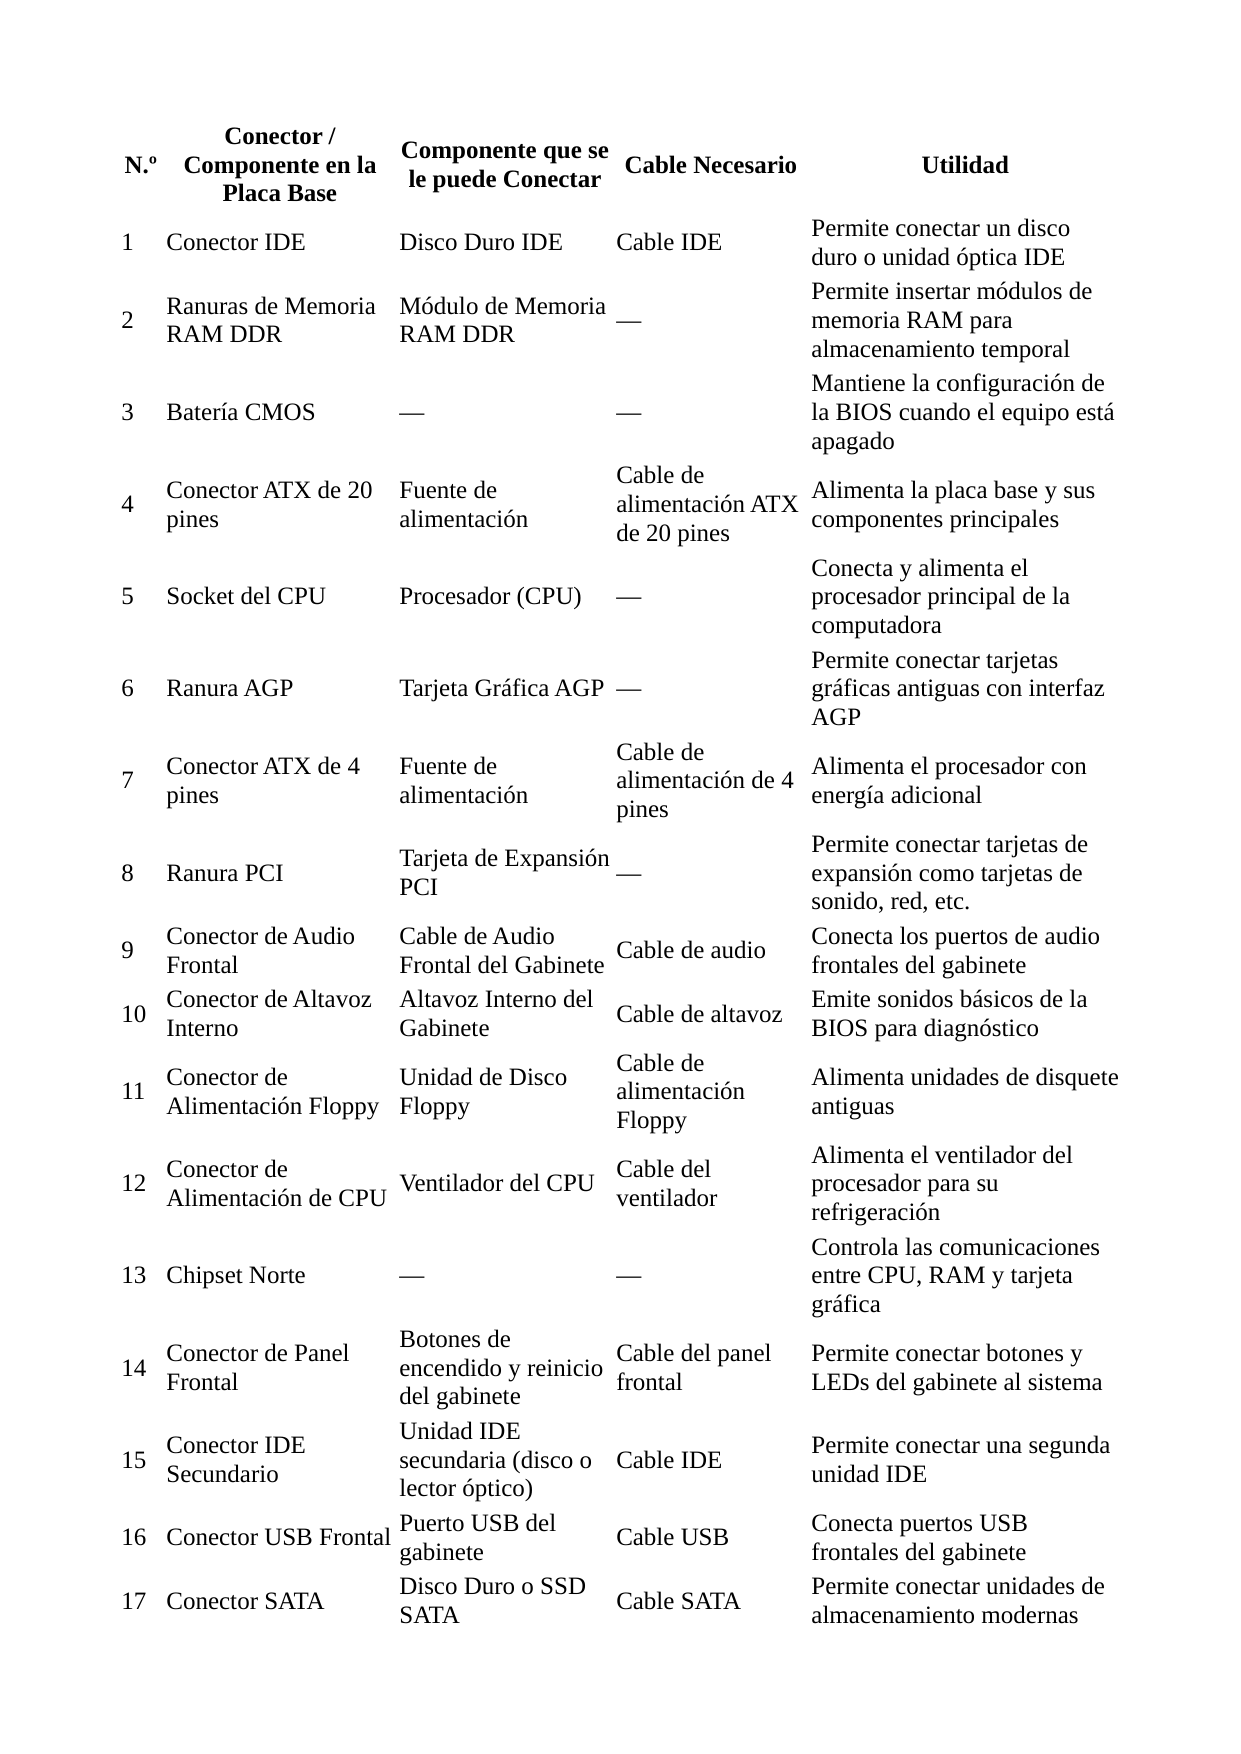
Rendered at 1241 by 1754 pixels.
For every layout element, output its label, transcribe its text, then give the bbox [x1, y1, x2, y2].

table_cell Ranura AGP [163, 642, 396, 734]
table_cell Cable de alimentación Floppy [613, 1045, 808, 1137]
table_cell Cable del ventilador [613, 1137, 808, 1229]
table_cell Conecta puertos USB frontales del gabinete [808, 1505, 1122, 1568]
table_cell Disco Duro IDE [396, 210, 613, 273]
table_cell Fuente de alimentación [396, 458, 613, 550]
table_cell Tarjeta Gráfica AGP [396, 642, 613, 734]
table_cell Conector de Audio Frontal [163, 918, 396, 981]
table_cell Cable del panel frontal [613, 1321, 808, 1413]
table_cell Cable USB [613, 1505, 808, 1568]
table_cell 14 [118, 1321, 163, 1413]
table_cell Conecta los puertos de audio frontales del gabinete [808, 918, 1122, 981]
table_cell Disco Duro o SSD SATA [396, 1569, 613, 1632]
table_cell 12 [118, 1137, 163, 1229]
table_cell Cable de Audio Frontal del Gabinete [396, 918, 613, 981]
table_cell Conector ATX de 4 pines [163, 734, 396, 826]
table_cell Altavoz Interno del Gabinete [396, 981, 613, 1045]
table_cell Conector IDE [163, 210, 396, 273]
table_cell — [396, 366, 613, 458]
table_cell Cable IDE [613, 1413, 808, 1505]
table_cell Emite sonidos básicos de la BIOS para diagnóstico [808, 981, 1122, 1045]
table_cell Alimenta unidades de disquete antiguas [808, 1045, 1122, 1137]
table_cell Permite conectar un disco duro o unidad óptica IDE [808, 210, 1122, 273]
table_cell Conector USB Frontal [163, 1505, 396, 1568]
table_cell 13 [118, 1229, 163, 1321]
table_cell Cable de alimentación de 4 pines [613, 734, 808, 826]
table_cell Unidad IDE secundaria (disco o lector óptico) [396, 1413, 613, 1505]
table_cell Cable IDE [613, 210, 808, 273]
table_cell 9 [118, 918, 163, 981]
table_cell Ventilador del CPU [396, 1137, 613, 1229]
table_cell Alimenta el procesador con energía adicional [808, 734, 1122, 826]
table_cell Permite conectar una segunda unidad IDE [808, 1413, 1122, 1505]
table_cell Permite conectar tarjetas de expansión como tarjetas de sonido, red, etc. [808, 826, 1122, 918]
table_cell Chipset Norte [163, 1229, 396, 1321]
table_cell Conector de Altavoz Interno [163, 981, 396, 1045]
table_cell Controla las comunicaciones entre CPU, RAM y tarjeta gráfica [808, 1229, 1122, 1321]
table_cell Alimenta la placa base y sus componentes principales [808, 458, 1122, 550]
table_cell Mantiene la configuración de la BIOS cuando el equipo está apagado [808, 366, 1122, 458]
table_cell Botones de encendido y reinicio del gabinete [396, 1321, 613, 1413]
table_header N.º [118, 118, 163, 210]
table_cell Permite conectar botones y LEDs del gabinete al sistema [808, 1321, 1122, 1413]
table_cell Permite conectar tarjetas gráficas antiguas con interfaz AGP [808, 642, 1122, 734]
table_cell Tarjeta de Expansión PCI [396, 826, 613, 918]
table_cell Unidad de Disco Floppy [396, 1045, 613, 1137]
table_cell — [613, 550, 808, 642]
table_cell — [613, 642, 808, 734]
table_cell Ranura PCI [163, 826, 396, 918]
table_cell Módulo de Memoria RAM DDR [396, 274, 613, 366]
table_cell Cable SATA [613, 1569, 808, 1632]
table_cell Procesador (CPU) [396, 550, 613, 642]
table_cell Conector IDE Secundario [163, 1413, 396, 1505]
table_cell Socket del CPU [163, 550, 396, 642]
table_cell 2 [118, 274, 163, 366]
table_cell Fuente de alimentación [396, 734, 613, 826]
table_cell 5 [118, 550, 163, 642]
table_header Cable Necesario [613, 118, 808, 210]
table_cell — [613, 366, 808, 458]
table_cell Conecta y alimenta el procesador principal de la computadora [808, 550, 1122, 642]
table_cell Puerto USB del gabinete [396, 1505, 613, 1568]
table_cell 3 [118, 366, 163, 458]
table_cell 4 [118, 458, 163, 550]
table_header Componente que se le puede Conectar [396, 118, 613, 210]
table_cell — [613, 274, 808, 366]
table_cell 7 [118, 734, 163, 826]
table_cell 17 [118, 1569, 163, 1632]
table_header Conector / Componente en la Placa Base [163, 118, 396, 210]
table_cell — [396, 1229, 613, 1321]
table_cell 11 [118, 1045, 163, 1137]
table_cell 16 [118, 1505, 163, 1568]
table_cell Conector de Panel Frontal [163, 1321, 396, 1413]
table_cell Permite conectar unidades de almacenamiento modernas [808, 1569, 1122, 1632]
table_cell 15 [118, 1413, 163, 1505]
table_cell 10 [118, 981, 163, 1045]
table_header Utilidad [808, 118, 1122, 210]
table_cell Permite insertar módulos de memoria RAM para almacenamiento temporal [808, 274, 1122, 366]
table_cell — [613, 826, 808, 918]
table_cell Conector ATX de 20 pines [163, 458, 396, 550]
table_cell Batería CMOS [163, 366, 396, 458]
table_cell Cable de alimentación ATX de 20 pines [613, 458, 808, 550]
table_cell Cable de altavoz [613, 981, 808, 1045]
table_cell Cable de audio [613, 918, 808, 981]
table_cell Conector de Alimentación Floppy [163, 1045, 396, 1137]
table_cell Conector SATA [163, 1569, 396, 1632]
table_cell Alimenta el ventilador del procesador para su refrigeración [808, 1137, 1122, 1229]
table_cell 8 [118, 826, 163, 918]
table_cell — [613, 1229, 808, 1321]
table_cell 6 [118, 642, 163, 734]
table_cell Conector de Alimentación de CPU [163, 1137, 396, 1229]
table_cell Ranuras de Memoria RAM DDR [163, 274, 396, 366]
table_cell 1 [118, 210, 163, 273]
